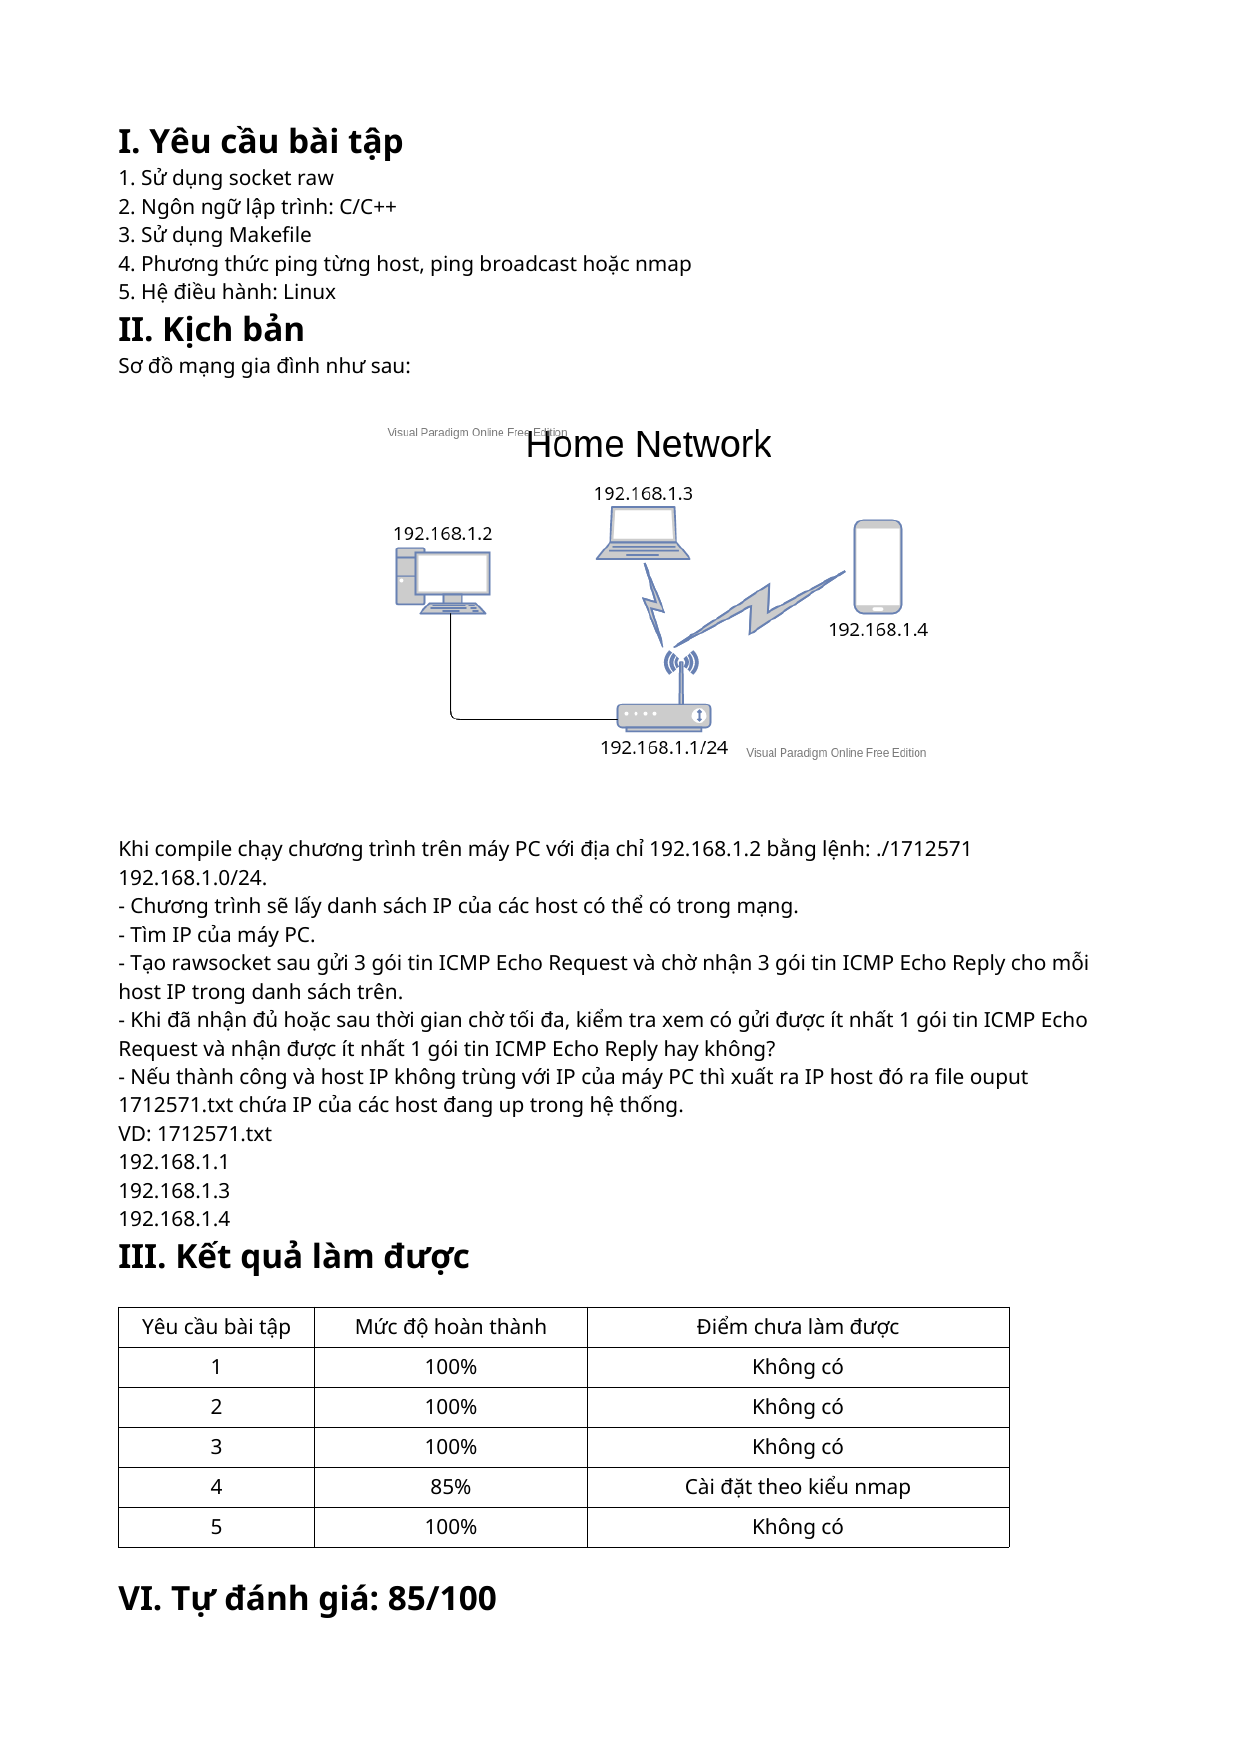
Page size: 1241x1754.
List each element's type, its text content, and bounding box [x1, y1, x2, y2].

table_cell 100% [315, 1348, 587, 1387]
table_cell Không có [588, 1388, 1009, 1427]
text 5. Hệ điều hành: Linux [118, 277, 1122, 306]
table_cell 3 [119, 1428, 314, 1467]
table_cell Không có [588, 1348, 1009, 1387]
text 2. Ngôn ngữ lập trình: C/C++ [118, 192, 1122, 220]
text 192.168.1.4 [118, 1204, 1122, 1233]
table_cell 1 [119, 1348, 314, 1387]
table_cell Không có [588, 1428, 1009, 1467]
table_cell 100% [315, 1508, 587, 1547]
text Khi compile chạy chương trình trên máy PC với địa chỉ 192.168.1.2 bằng lệnh: ./1712571 192.168.1.0/24. [118, 834, 1122, 891]
table_cell 100% [315, 1388, 587, 1427]
table_header Mức độ hoàn thành [315, 1308, 587, 1347]
text - Tạo rawsocket sau gửi 3 gói tin ICMP Echo Request và chờ nhận 3 gói tin ICMP Echo Reply cho mỗi host IP trong danh sách trên. [118, 948, 1122, 1005]
text 4. Phương thức ping từng host, ping broadcast hoặc nmap [118, 249, 1122, 277]
text 3. Sử dụng Makefile [118, 220, 1122, 249]
table_header Yêu cầu bài tập [119, 1308, 314, 1347]
table_cell 100% [315, 1428, 587, 1467]
table_cell 4 [119, 1468, 314, 1507]
text Sơ đồ mạng gia đình như sau: [118, 351, 1122, 379]
text 1. Sử dụng socket raw [118, 163, 1122, 192]
table_cell 5 [119, 1508, 314, 1547]
text - Khi đã nhận đủ hoặc sau thời gian chờ tối đa, kiểm tra xem có gửi được ít nhất 1 gói tin ICMP Echo Request và nhận được ít nhất 1 gói tin ICMP Echo Reply hay không? [118, 1005, 1122, 1062]
text VD: 1712571.txt 192.168.1.1 [118, 1119, 1122, 1176]
table_cell 85% [315, 1468, 587, 1507]
text I. Yêu cầu bài tập [118, 118, 1122, 163]
text - Tìm IP của máy PC. [118, 920, 1122, 948]
table_cell Cài đặt theo kiểu nmap [588, 1468, 1009, 1507]
table_cell Không có [588, 1508, 1009, 1547]
text 192.168.1.3 [118, 1176, 1122, 1204]
table_cell 2 [119, 1388, 314, 1427]
text II. Kịch bản [118, 306, 1122, 351]
text - Nếu thành công và host IP không trùng với IP của máy PC thì xuất ra IP host đó ra file ouput 1712571.txt chứa IP của các host đang up trong hệ thống. [118, 1062, 1122, 1119]
picture [381, 421, 931, 761]
text - Chương trình sẽ lấy danh sách IP của các host có thể có trong mạng. [118, 891, 1122, 920]
table_header Điểm chưa làm được [588, 1308, 1009, 1347]
text III. Kết quả làm được [118, 1233, 1122, 1278]
text VI. Tự đánh giá: 85/100 [118, 1575, 1122, 1621]
